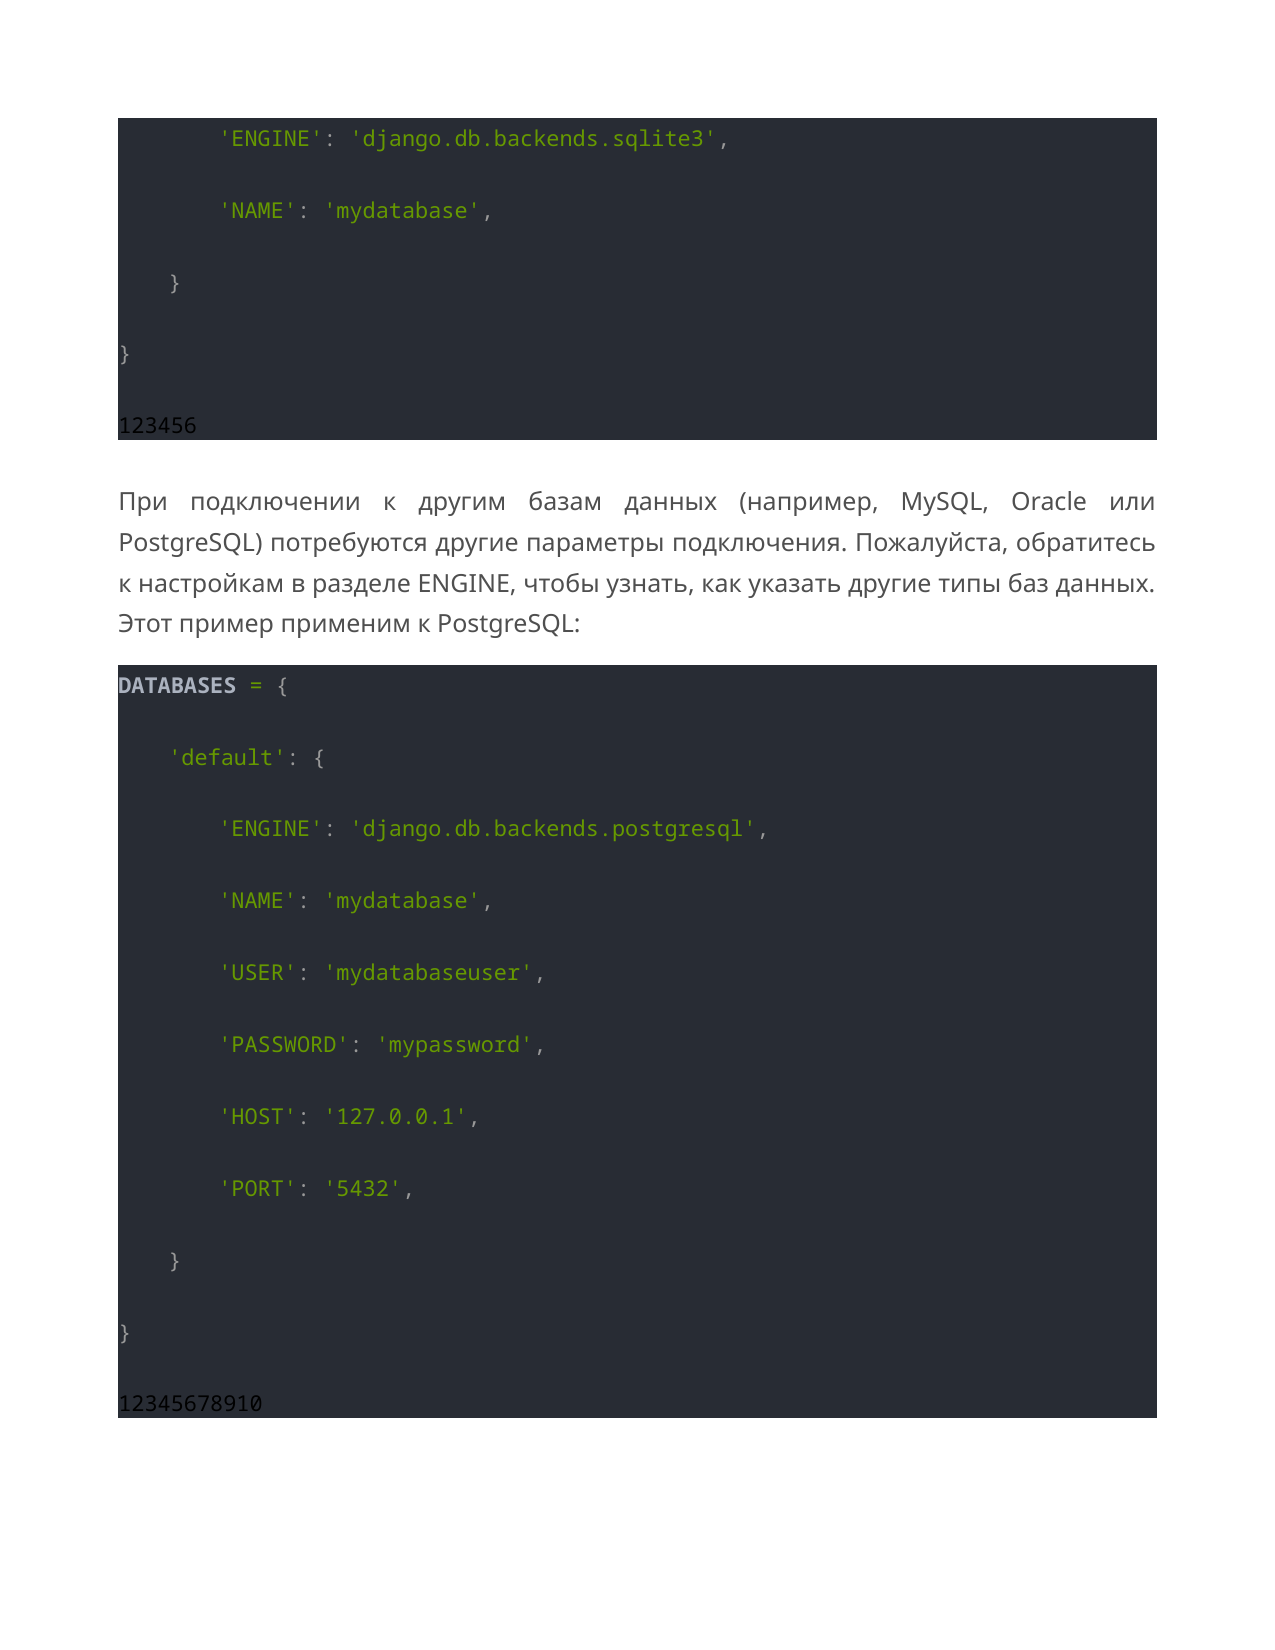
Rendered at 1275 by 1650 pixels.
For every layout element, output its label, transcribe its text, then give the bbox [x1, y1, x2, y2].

text } [118, 262, 1157, 296]
text 'PORT': '5432', [118, 1168, 1157, 1202]
text 'default': { [118, 737, 1157, 771]
text } [118, 1240, 1157, 1274]
text 'PASSWORD': 'mypassword', [118, 1024, 1157, 1059]
text 'NAME': 'mydatabase', [118, 190, 1157, 224]
text 'ENGINE': 'django.db.backends.sqlite3', [118, 118, 1157, 152]
text 'ENGINE': 'django.db.backends.postgresql', [118, 809, 1157, 843]
text 'NAME': 'mydatabase', [118, 881, 1157, 915]
text DATABASES = { [118, 665, 1157, 699]
text } [118, 1312, 1157, 1346]
text 'USER': 'mydatabaseuser', [118, 952, 1157, 987]
text 'HOST': '127.0.0.1', [118, 1096, 1157, 1131]
text } [118, 334, 1157, 368]
text 12345678910 [118, 1384, 1157, 1418]
text 123456 [118, 406, 1157, 440]
text При подключении к другим базам данных (например, MySQL, Oracle или PostgreSQL) потребуются другие параметры подключения. Пожалуйста, обратитесь к настройкам в разделе ENGINE, чтобы узнать, как указать другие типы баз данных. Этот пример применим к PostgreSQL: [118, 477, 1157, 640]
